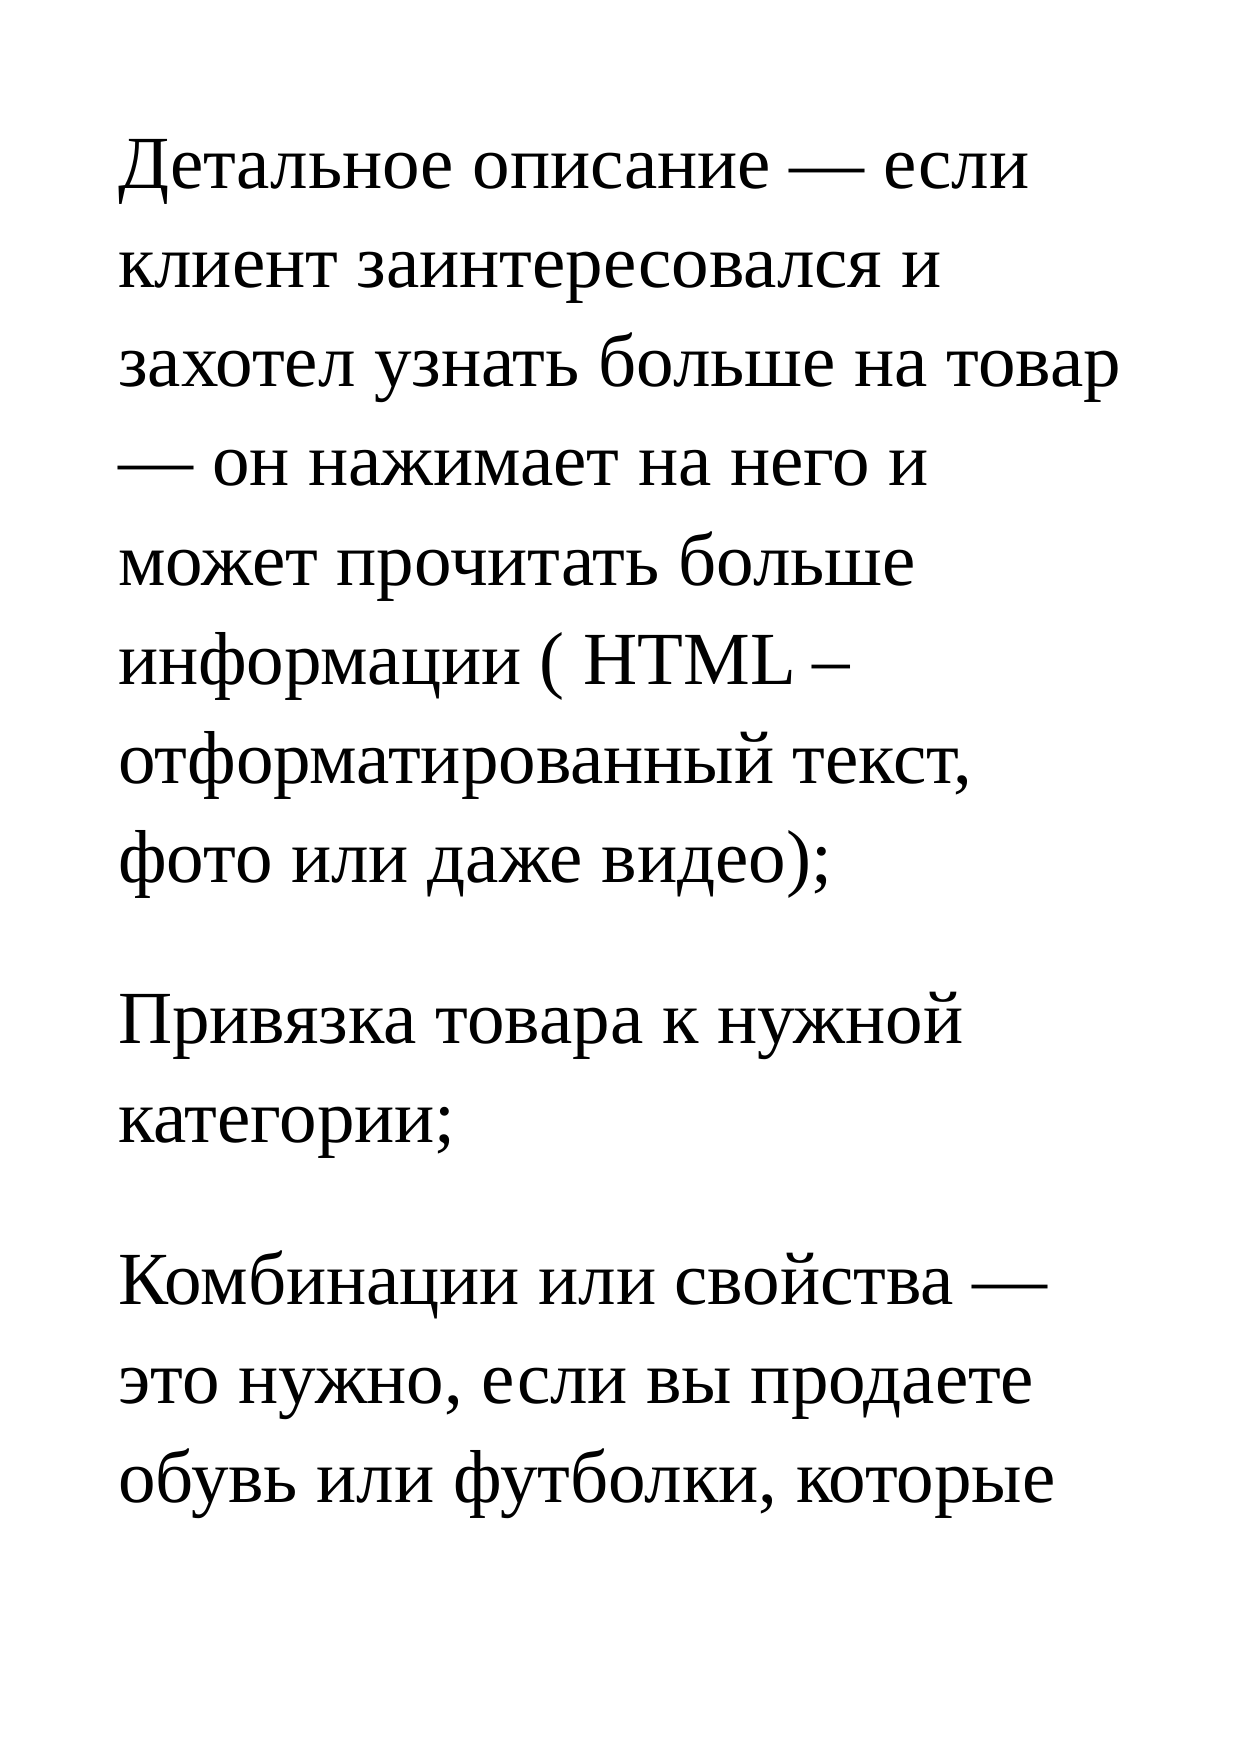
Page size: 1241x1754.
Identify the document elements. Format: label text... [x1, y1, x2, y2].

text Детальное описание — если клиент заинтересовался и захотел узнать больше на товар — он нажимает на него и может прочитать больше информации ( HTML – отформатированный текст, фото или даже видео); [118, 118, 1122, 898]
text Привязка товара к нужной категории; [118, 974, 1122, 1159]
text Комбинации или свойства — это нужно, если вы продаете обувь или футболки, которые [118, 1234, 1122, 1519]
